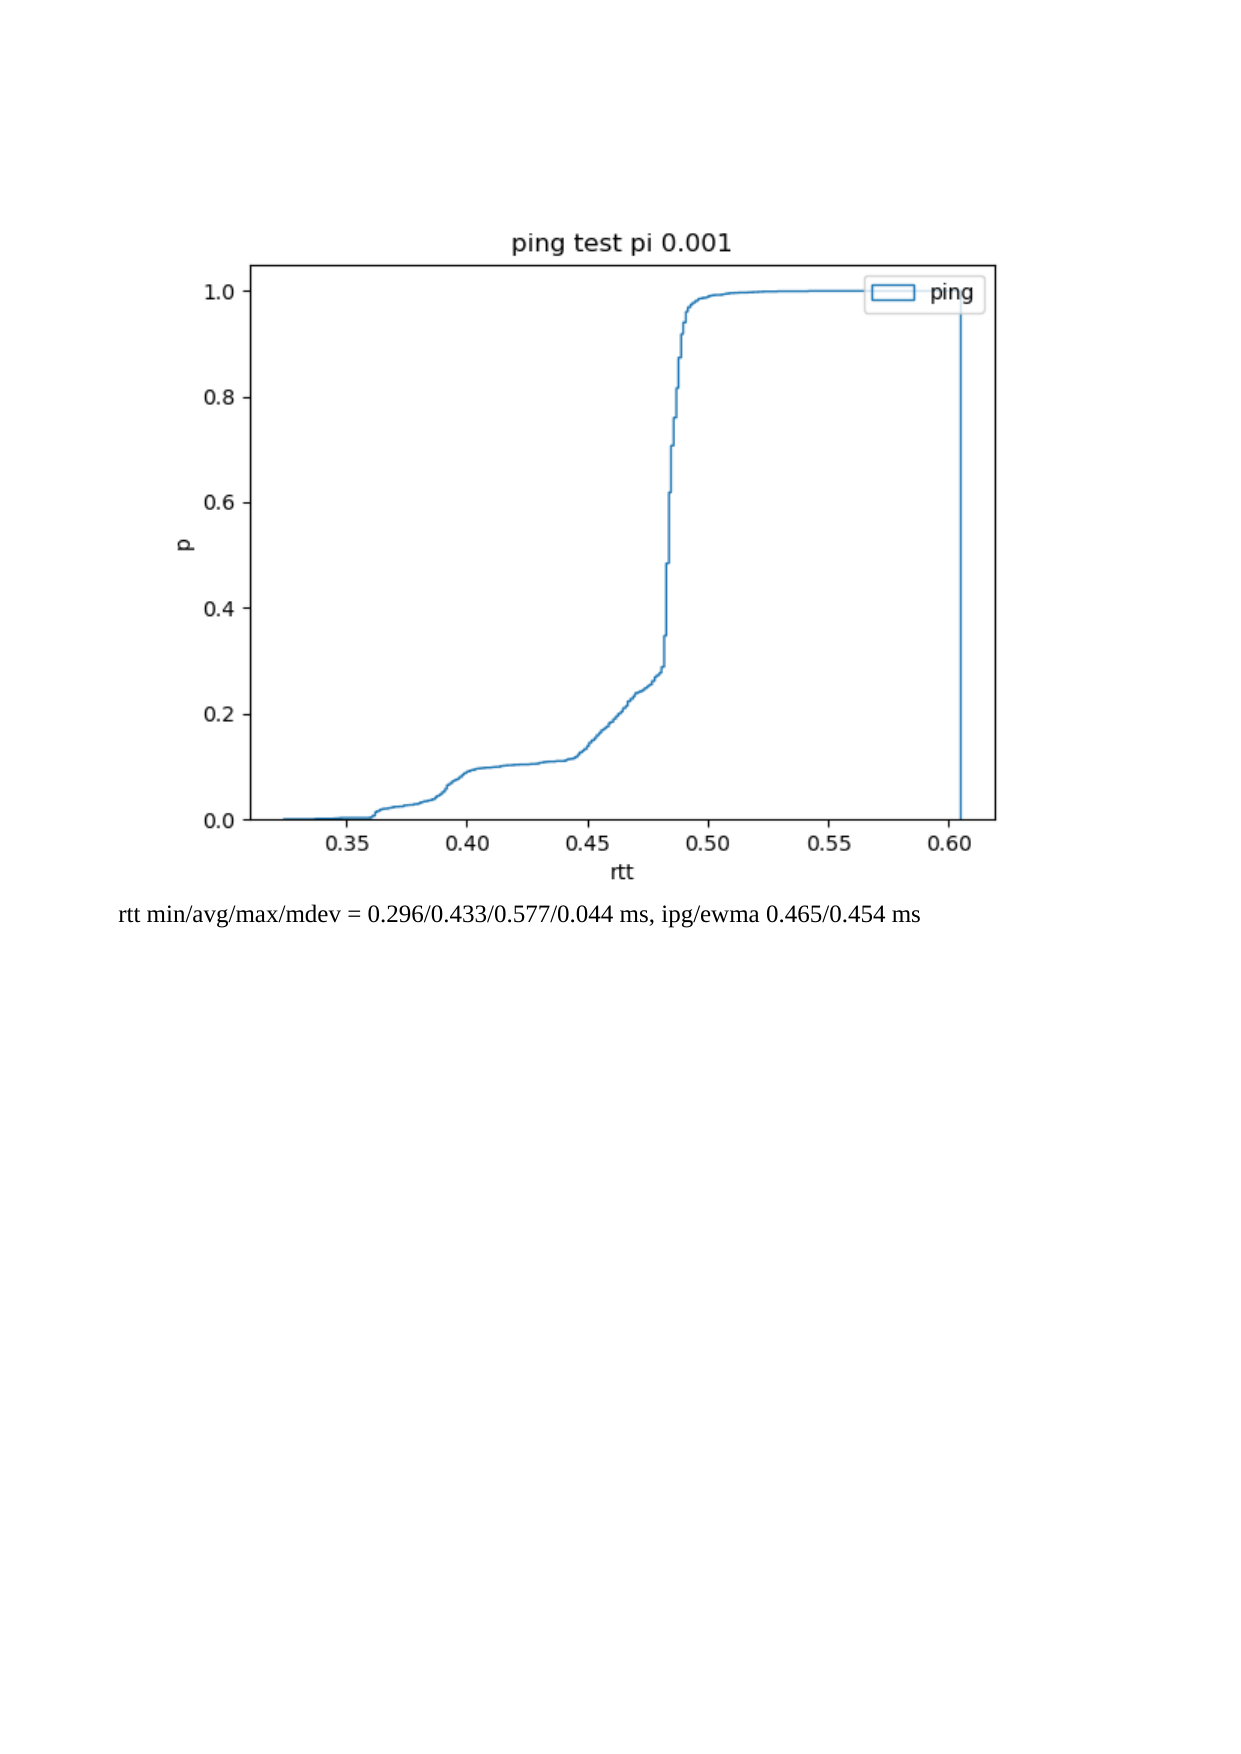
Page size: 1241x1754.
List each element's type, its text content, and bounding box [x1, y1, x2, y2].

picture [130, 179, 1091, 899]
text rtt min/avg/max/mdev = 0.296/0.433/0.577/0.044 ms, ipg/ewma 0.465/0.454 ms [118, 176, 1122, 928]
